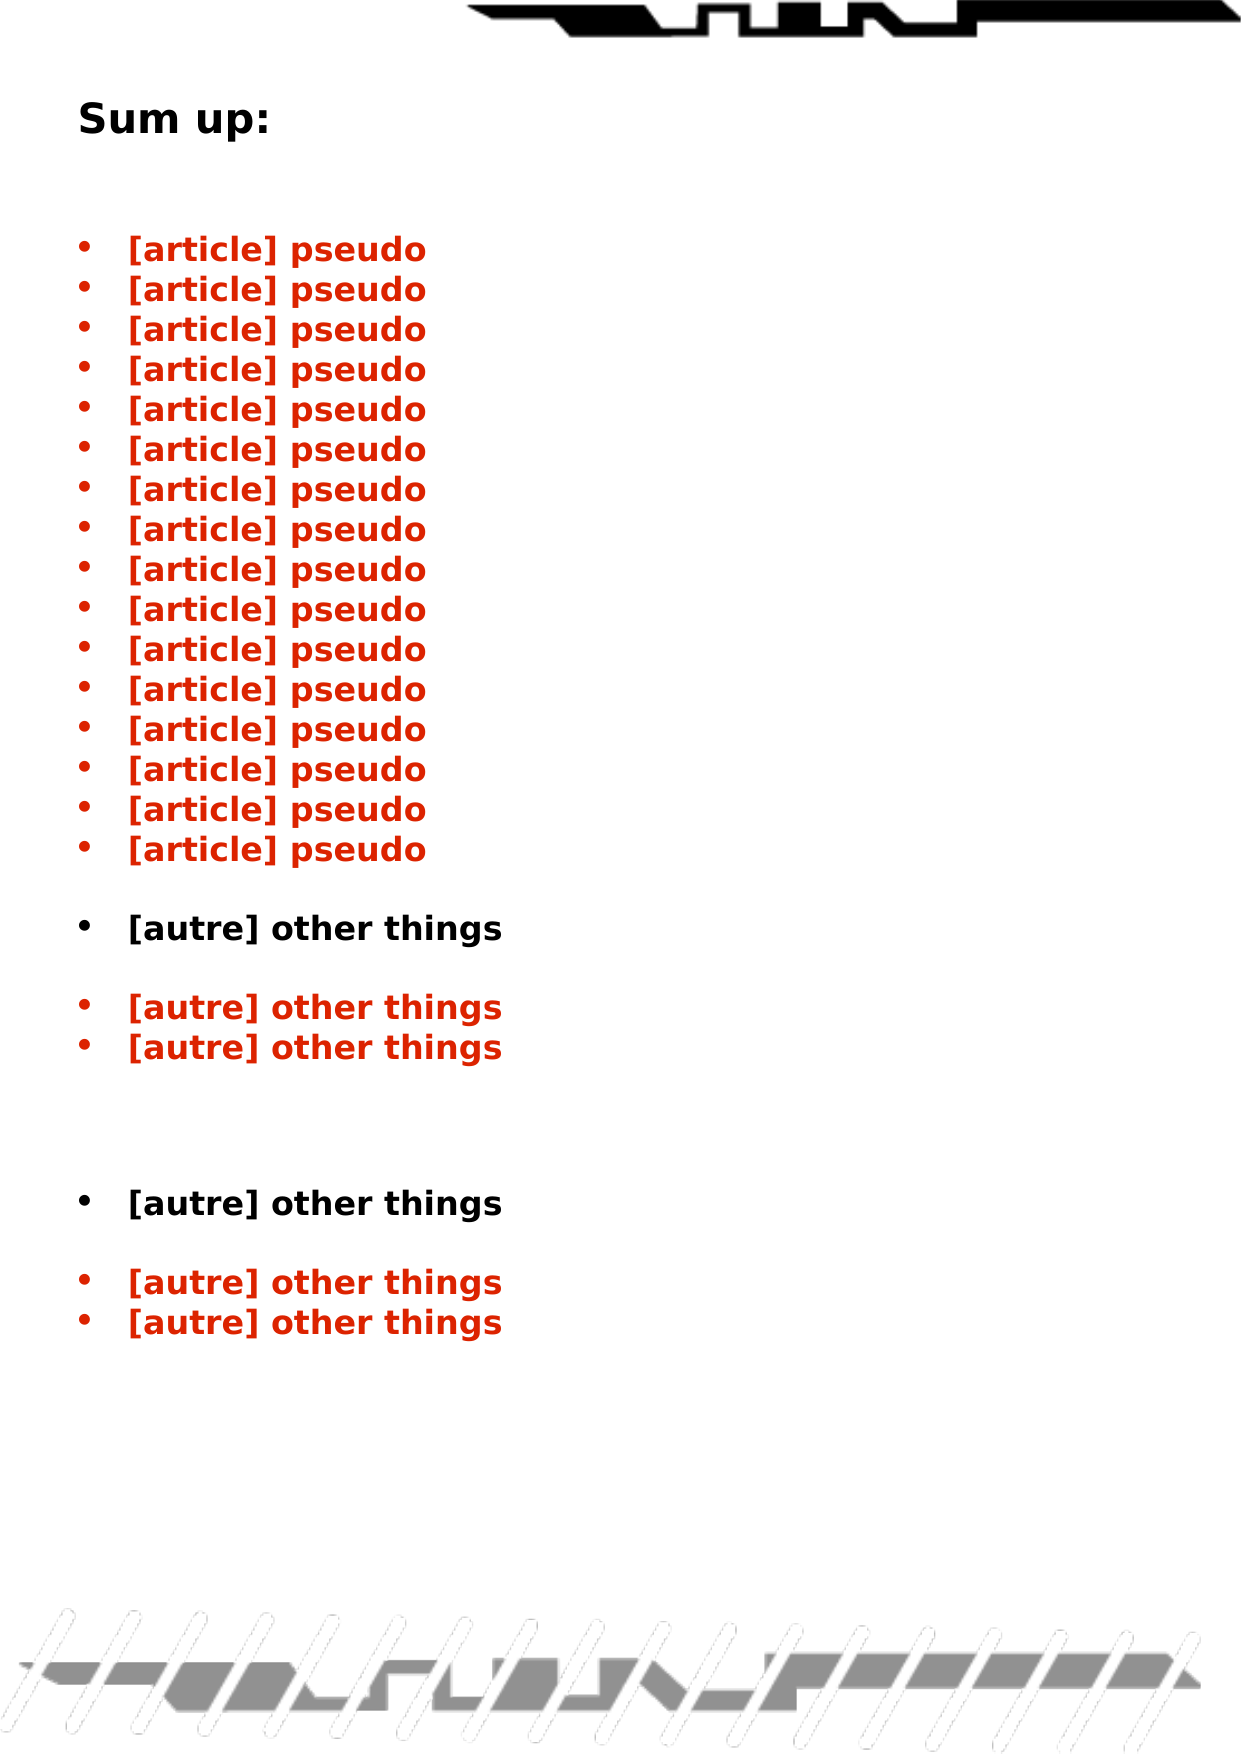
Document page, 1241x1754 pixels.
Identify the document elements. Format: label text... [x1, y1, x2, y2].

list [autre] other things [77, 1264, 1163, 1304]
list [autre] other things [77, 909, 1163, 949]
list [article] pseudo [77, 751, 1163, 791]
list [article] pseudo [77, 591, 1163, 631]
list [article] pseudo [77, 831, 1163, 871]
list [autre] other things [77, 1304, 1163, 1344]
list [article] pseudo [77, 431, 1163, 471]
list [article] pseudo [77, 351, 1163, 391]
list [article] pseudo [77, 631, 1163, 671]
list [article] pseudo [77, 711, 1163, 751]
list [article] pseudo [77, 271, 1163, 311]
list [autre] other things [77, 1028, 1163, 1068]
list [article] pseudo [77, 671, 1163, 711]
list [article] pseudo [77, 551, 1163, 591]
list [article] pseudo [77, 791, 1163, 831]
list [autre] other things [77, 1185, 1163, 1225]
list [article] pseudo [77, 471, 1163, 511]
list [article] pseudo [77, 391, 1163, 431]
text Sum up: [77, 95, 1163, 143]
picture [0, 0, 1241, 1754]
list [article] pseudo [77, 511, 1163, 551]
list [autre] other things [77, 988, 1163, 1028]
list [article] pseudo [77, 311, 1163, 351]
list [article] pseudo [77, 231, 1163, 271]
